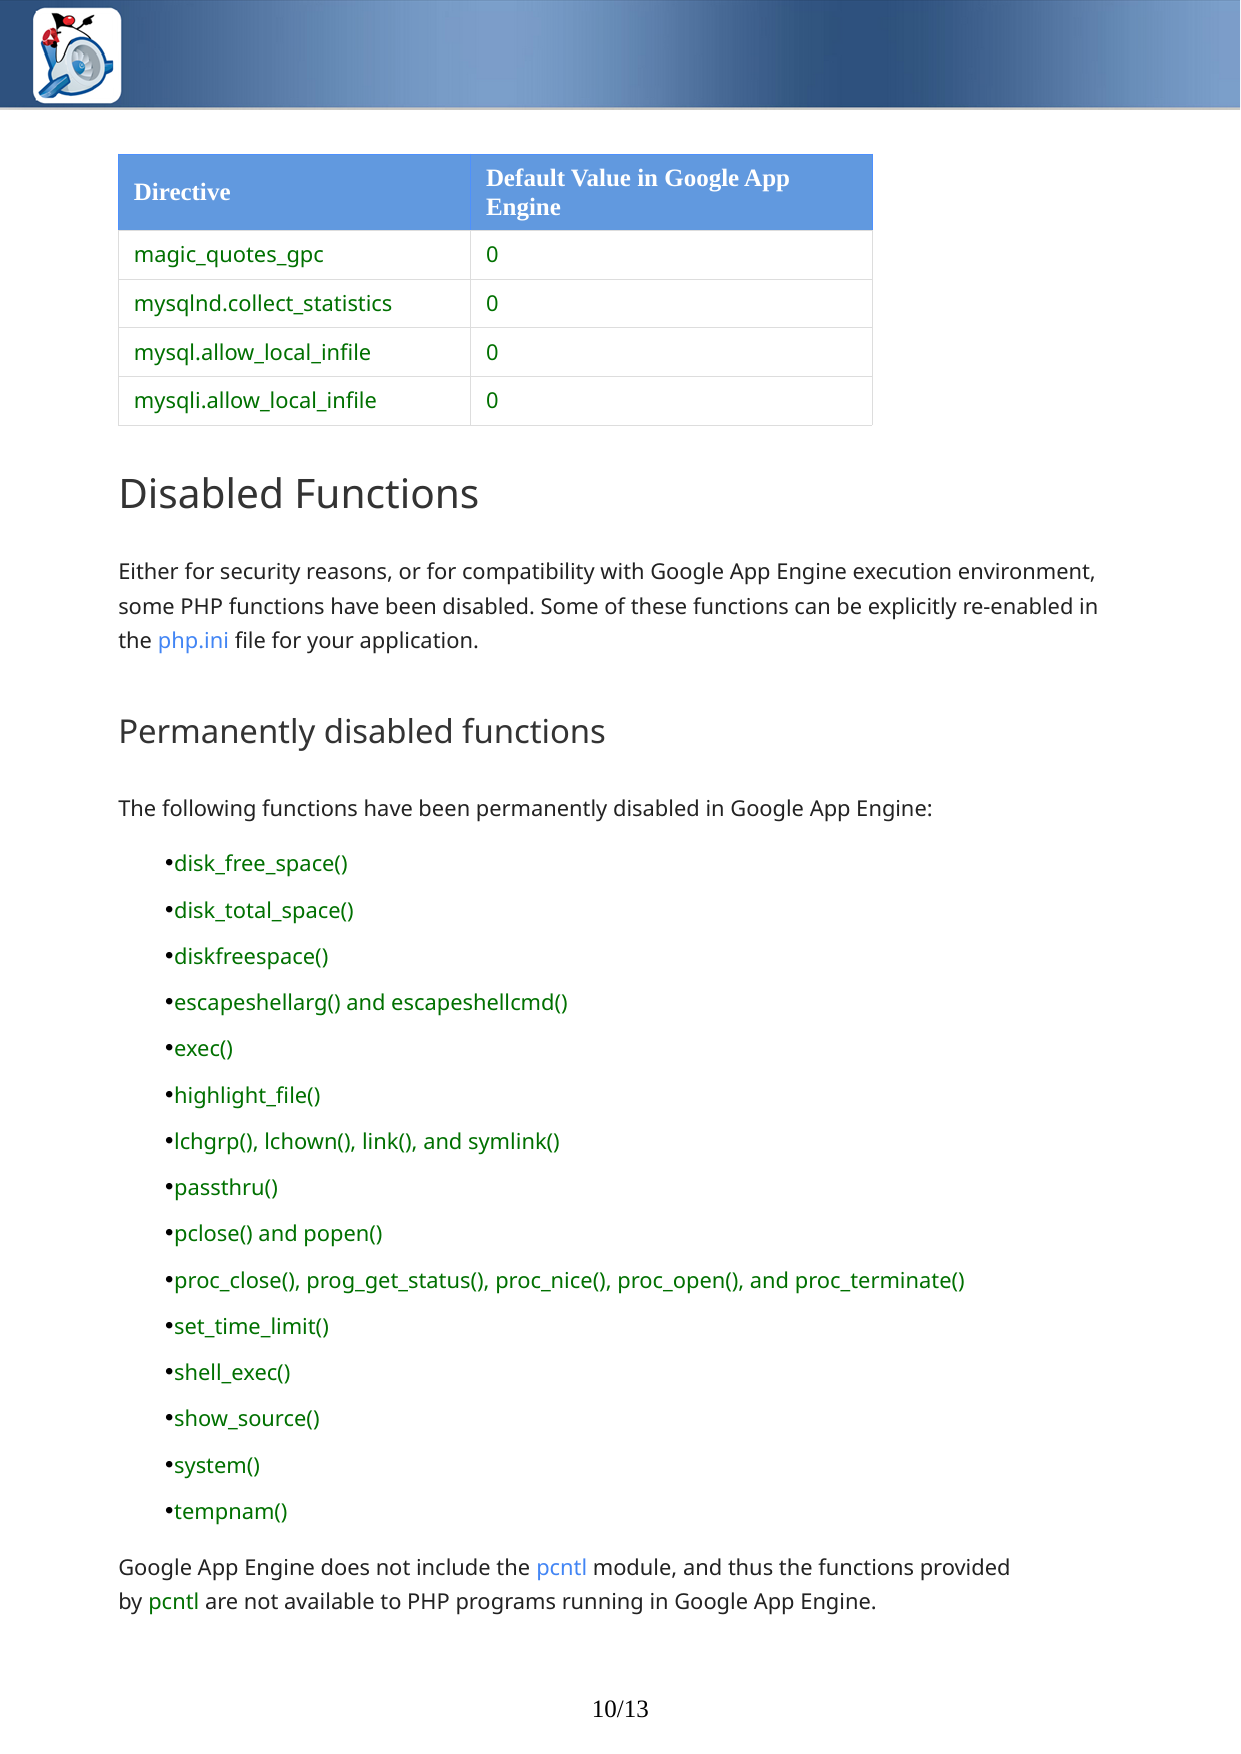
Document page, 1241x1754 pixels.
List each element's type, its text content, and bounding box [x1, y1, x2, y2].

list disk_free_space() [118, 844, 1110, 878]
list pclose() and popen() [118, 1214, 1110, 1248]
table_header Default Value in Google App Engine [471, 155, 872, 230]
list diskfreespace() [118, 936, 1110, 971]
table_cell 0 [471, 280, 872, 327]
list exec() [118, 1029, 1110, 1063]
subtitle Disabled Functions [118, 465, 1122, 521]
list proc_close(), prog_get_status(), proc_nice(), proc_open(), and proc_terminate() [118, 1260, 1110, 1294]
list shell_exec() [118, 1353, 1110, 1387]
subtitle Permanently disabled functions [118, 708, 1122, 753]
list lchgrp(), lchown(), link(), and symlink() [118, 1121, 1110, 1156]
table_cell magic_quotes_gpc [119, 231, 470, 278]
list system() [118, 1445, 1110, 1479]
list escapeshellarg() and escapeshellcmd() [118, 983, 1110, 1017]
text Either for security reasons, or for compatibility with Google App Engine execution environment, some PHP functions have been disabled. Some of these functions can be explicitly re-enabled in the php.ini file for your application. [118, 552, 1122, 655]
list disk_total_space() [118, 890, 1110, 924]
table_cell 0 [471, 328, 872, 376]
picture [0, 0, 1241, 110]
table_cell mysqlnd.collect_statistics [119, 280, 470, 327]
list tempnam() [118, 1491, 1110, 1526]
list passthru() [118, 1168, 1110, 1202]
text Google App Engine does not include the pcntl module, and thus the functions provided by pcntl are not available to PHP programs running in Google App Engine. [118, 1547, 1122, 1616]
table_cell 0 [471, 377, 872, 424]
list highlight_file() [118, 1075, 1110, 1109]
list show_source() [118, 1399, 1110, 1433]
text The following functions have been permanently disabled in Google App Engine: [118, 788, 1122, 822]
table_cell mysql.allow_local_infile [119, 328, 470, 376]
list set_time_limit() [118, 1306, 1110, 1341]
table_cell 0 [471, 231, 872, 278]
table_header Directive [119, 155, 470, 230]
table_cell mysqli.allow_local_infile [119, 377, 470, 424]
